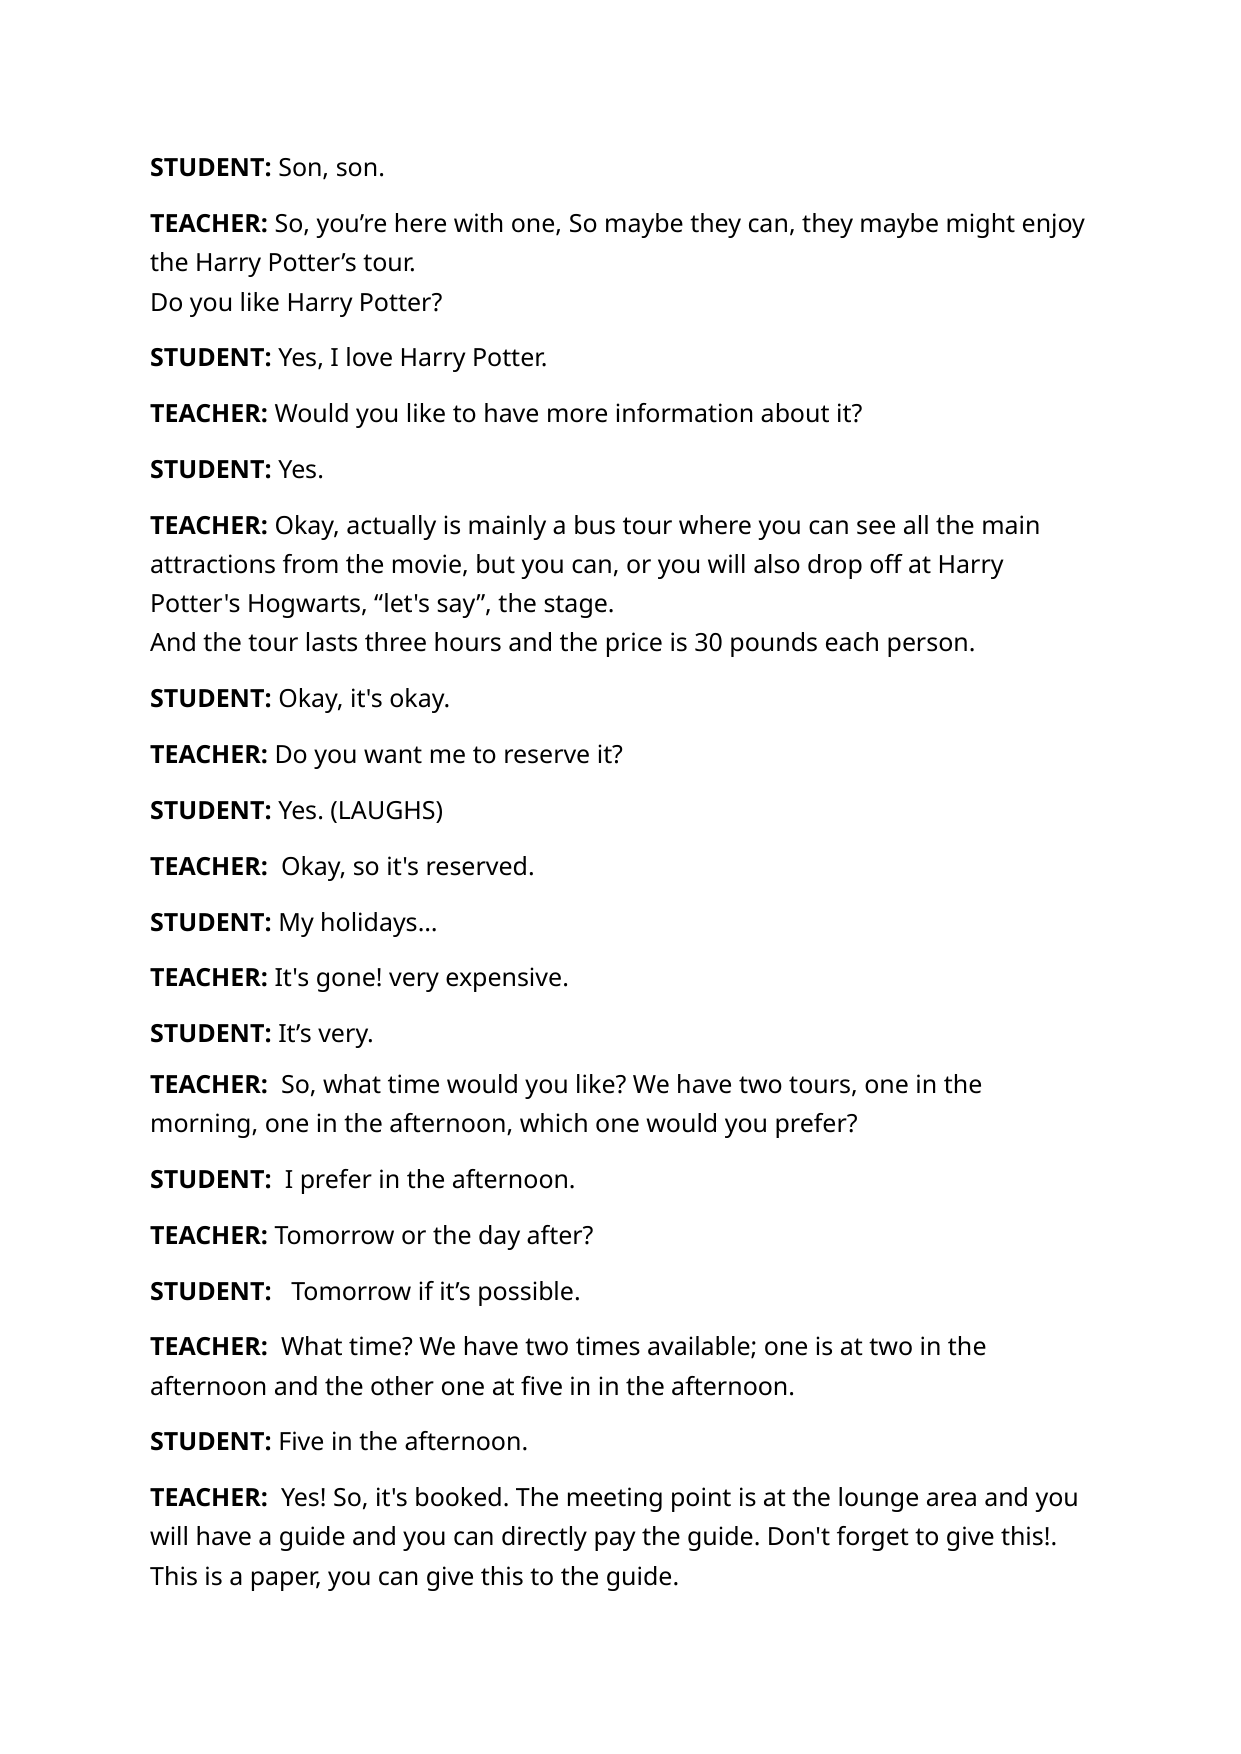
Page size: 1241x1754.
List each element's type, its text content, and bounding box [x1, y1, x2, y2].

text TEACHER: Okay, so it's reserved. [150, 848, 1090, 882]
text TEACHER: Would you like to have more information about it? [150, 396, 1090, 430]
text TEACHER: What time? We have two times available; one is at two in the afternoon and the other one at five in in the afternoon. [150, 1329, 1090, 1402]
text TEACHER: It's gone! very expensive. [150, 960, 1090, 994]
text TEACHER: Tomorrow or the day after? [150, 1217, 1090, 1251]
text STUDENT: Yes. (LAUGHS) [150, 792, 1090, 827]
text TEACHER: Okay, actually is mainly a bus tour where you can see all the main attractions from the movie, but you can, or you will also drop off at Harry Potter's Hogwarts, “let's say”, the stage. And the tour lasts three hours and the price is 30 pounds each person. [150, 507, 1090, 659]
text STUDENT: Tomorrow if it’s possible. [150, 1273, 1090, 1307]
text STUDENT: It’s very. [150, 1016, 1090, 1050]
text TEACHER: Do you want me to reserve it? [150, 737, 1090, 771]
text TEACHER: So, you’re here with one, So maybe they can, they maybe might enjoy the Harry Potter’s tour. Do you like Harry Potter? [150, 206, 1090, 318]
text STUDENT: Yes. [150, 452, 1090, 486]
text STUDENT: Son, son. [150, 150, 1090, 184]
text STUDENT: Okay, it's okay. [150, 681, 1090, 715]
text STUDENT: I prefer in the afternoon. [150, 1162, 1090, 1196]
text STUDENT: Yes, I love Harry Potter. [150, 340, 1090, 374]
text TEACHER: Yes! So, it's booked. The meeting point is at the lounge area and you will have a guide and you can directly pay the guide. Don't forget to give this!. This is a paper, you can give this to the guide. [150, 1480, 1090, 1592]
text TEACHER: So, what time would you like? We have two tours, one in the morning, one in the afternoon, which one would you prefer? [150, 1067, 1090, 1140]
text STUDENT: Five in the afternoon. [150, 1424, 1090, 1458]
text STUDENT: My holidays… [150, 904, 1090, 938]
